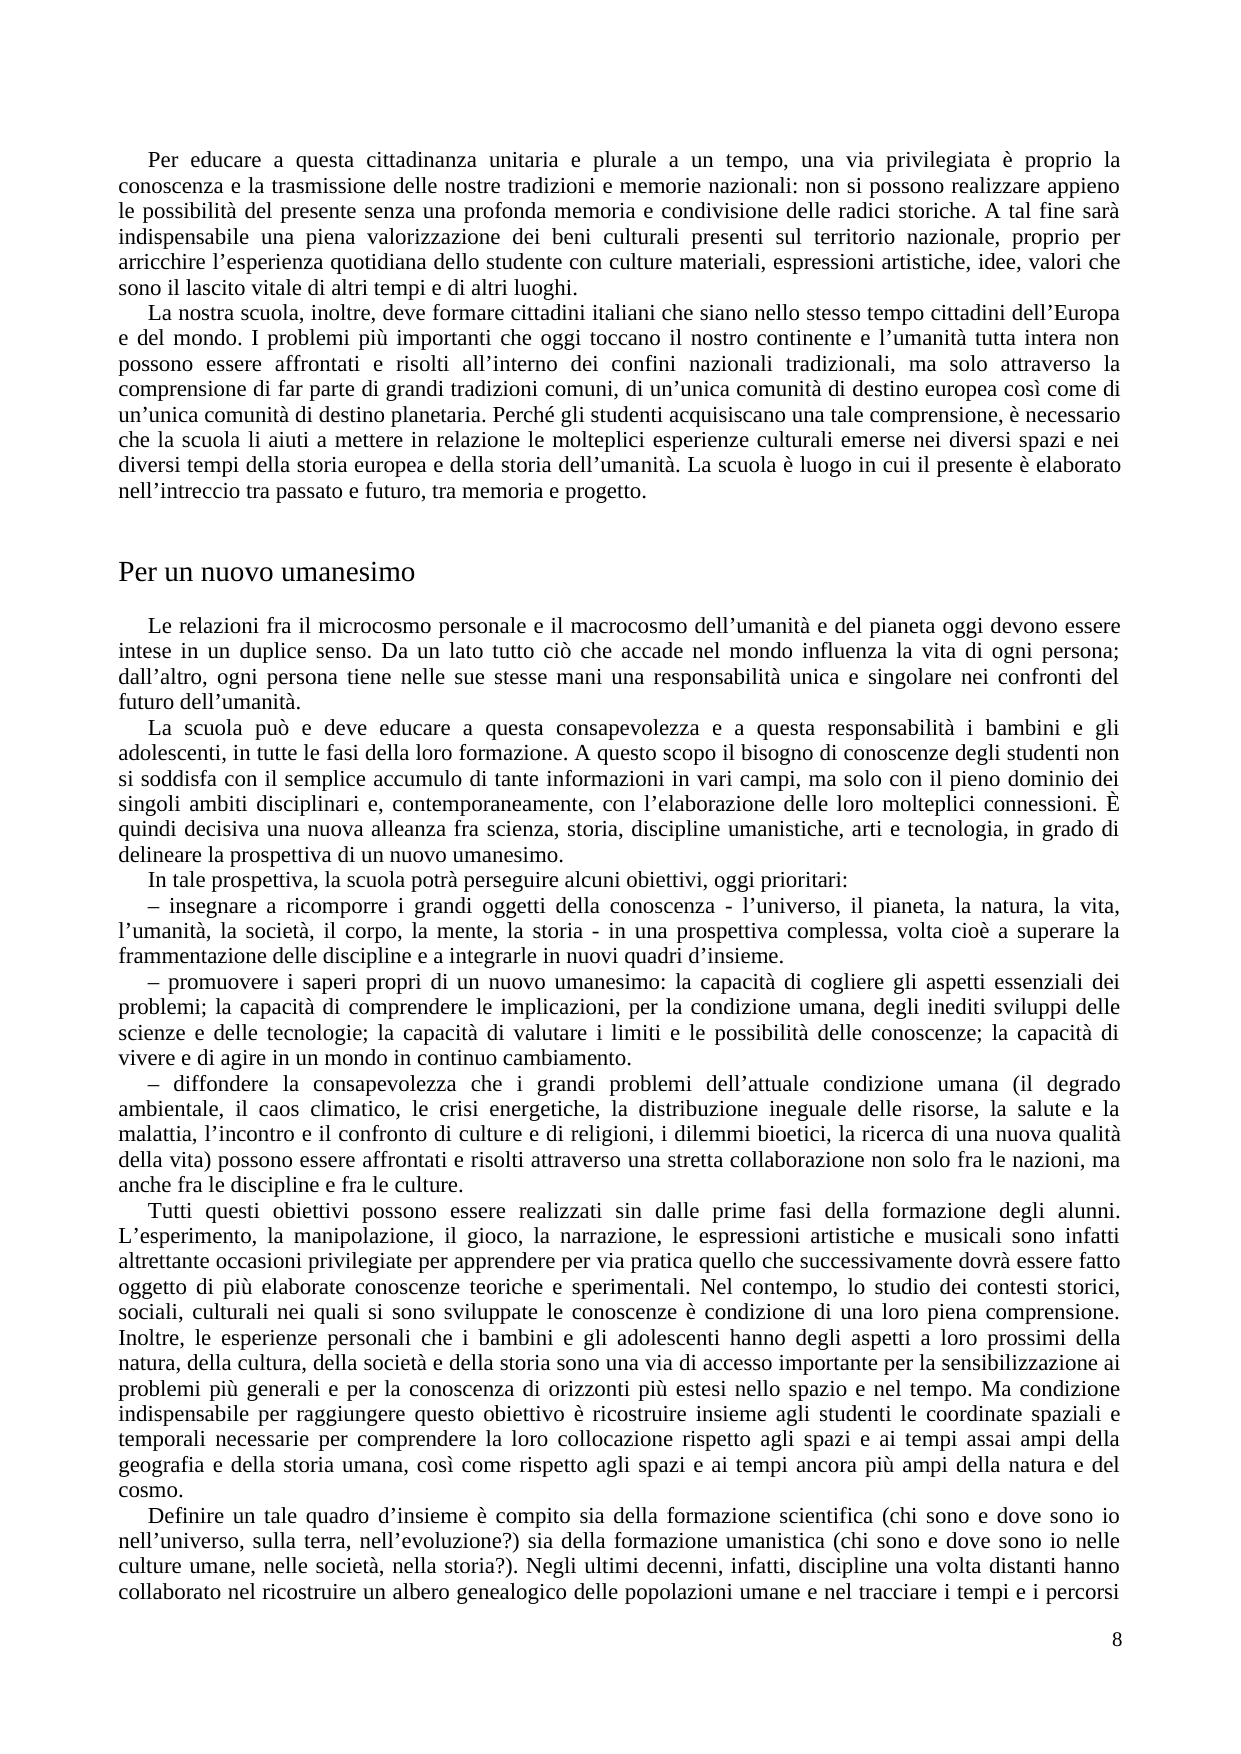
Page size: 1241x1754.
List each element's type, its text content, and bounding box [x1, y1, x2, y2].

text In tale prospettiva, la scuola potrà perseguire alcuni obiettivi, oggi prioritari: [118, 867, 1122, 893]
text Definire un tale quadro d’insieme è compito sia della formazione scientifica (chi sono e dove sono io nell’universo, sulla terra, nell’evoluzione?) sia della formazione umanistica (chi sono e dove sono io nelle culture umane, nelle società, nella storia?). Negli ultimi decenni, infatti, discipline una volta distanti hanno collaborato nel ricostruire un albero genealogico delle popolazioni umane e nel tracciare i tempi e i percorsi [118, 1503, 1122, 1604]
text – promuovere i saperi propri di un nuovo umanesimo: la capacità di cogliere gli aspetti essenziali dei problemi; la capacità di comprendere le implicazioni, per la condizione umana, degli inediti sviluppi delle scienze e delle tecnologie; la capacità di valutare i limiti e le possibilità delle conoscenze; la capacità di vivere e di agire in un mondo in continuo cambiamento. [118, 969, 1122, 1071]
text – diffondere la consapevolezza che i grandi problemi dell’attuale condizione umana (il degrado ambientale, il caos climatico, le crisi energetiche, la distribuzione ineguale delle risorse, la salute e la malattia, l’incontro e il confronto di culture e di religioni, i dilemmi bioetici, la ricerca di una nuova qualità della vita) possono essere affrontati e risolti attraverso una stretta collaborazione non solo fra le nazioni, ma anche fra le discipline e fra le culture. [118, 1071, 1122, 1198]
subtitle Per un nuovo umanesimo [118, 554, 1122, 588]
text Per educare a questa cittadinanza unitaria e plurale a un tempo, una via privilegiata è proprio la conoscenza e la trasmissione delle nostre tradizioni e memorie nazionali: non si possono realizzare appieno le possibilità del presente senza una profonda memoria e condivisione delle radici storiche. A tal fine sarà indispensabile una piena valorizzazione dei beni culturali presenti sul territorio nazionale, proprio per arricchire l’es­perienza quotidiana dello studente con culture materiali, espressioni artistiche, idee, valori che sono il lascito vitale di altri tempi e di altri luoghi. [118, 148, 1122, 300]
text Tutti questi obiettivi possono essere realizzati sin dalle prime fasi della formazione degli alunni. L’esperimento, la manipolazione, il gioco, la narrazione, le espressioni artistiche e musicali sono infatti altrettante occasioni privilegiate per apprendere per via pratica quello che successivamente dovrà essere fatto oggetto di più elaborate conoscenze teoriche e sperimentali. Nel contempo, lo studio dei contesti storici, sociali, culturali nei quali si sono sviluppate le conoscenze è condizione di una loro piena comprensione. Inoltre, le esperienze personali che i bambini e gli adolescenti hanno degli aspetti a loro prossimi della natura, della cultura, della società e della storia sono una via di accesso importante per la sensibilizzazione ai problemi più generali e per la conoscenza di orizzonti più estesi nello spazio e nel tempo. Ma condizione indispensabile per raggiungere questo obiettivo è ricostruire insieme agli studenti le coordinate spaziali e temporali necessarie per comprendere la loro collocazione rispetto agli spazi e ai tempi assai ampi della geografia e della storia umana, così come rispetto agli spazi e ai tempi ancora più ampi della natura e del cosmo. [118, 1198, 1122, 1503]
text La scuola può e deve educare a questa consapevolezza e a questa responsabilità i bambini e gli adolescenti, in tutte le fasi della loro formazione. A questo scopo il bisogno di conoscenze degli studenti non si soddisfa con il semplice accumulo di tante informazioni in vari campi, ma solo con il pieno dominio dei singoli ambiti disciplinari e, contemporaneamente, con l’elaborazione delle loro molteplici connessioni. È quindi decisiva una nuova alleanza fra scienza, storia, discipline umanistiche, arti e tecnologia, in grado di delineare la prospettiva di un nuovo umanesimo. [118, 715, 1122, 867]
text La nostra scuola, inoltre, deve formare cittadini italiani che siano nello stesso tempo cittadini dell’Europa e del mondo. I problemi più importanti che oggi toccano il nostro continente e l’umanità tutta intera non possono essere affrontati e risolti all’interno dei confini nazionali tradizionali, ma solo attraverso la comprensione di far parte di grandi tradizioni comuni, di un’unica comunità di destino europea così come di un’unica comunità di destino planetaria. Perché gli studenti acquisiscano una tale comprensione, è necessario che la scuola li aiuti a mettere in relazione le molteplici esperienze culturali emerse nei diversi spazi e nei diversi tempi della storia europea e della storia dell’uma­nità. La scuola è luogo in cui il presente è elaborato nell’intreccio tra passato e futuro, tra memoria e progetto. [118, 300, 1122, 503]
text – insegnare a ricomporre i grandi oggetti della conoscenza - l’universo, il pianeta, la natura, la vita, l’umanità, la società, il corpo, la mente, la storia - in una prospettiva complessa, volta cioè a superare la frammentazione delle discipline e a integrarle in nuovi quadri d’insieme. [118, 893, 1122, 969]
text Le relazioni fra il microcosmo personale e il macrocosmo dell’umanità e del pianeta oggi devono essere intese in un duplice senso. Da un lato tutto ciò che accade nel mondo influenza la vita di ogni persona; dall’altro, ogni persona tiene nelle sue stesse mani una responsabilità unica e singolare nei confronti del futuro dell’umanità. [118, 613, 1122, 715]
